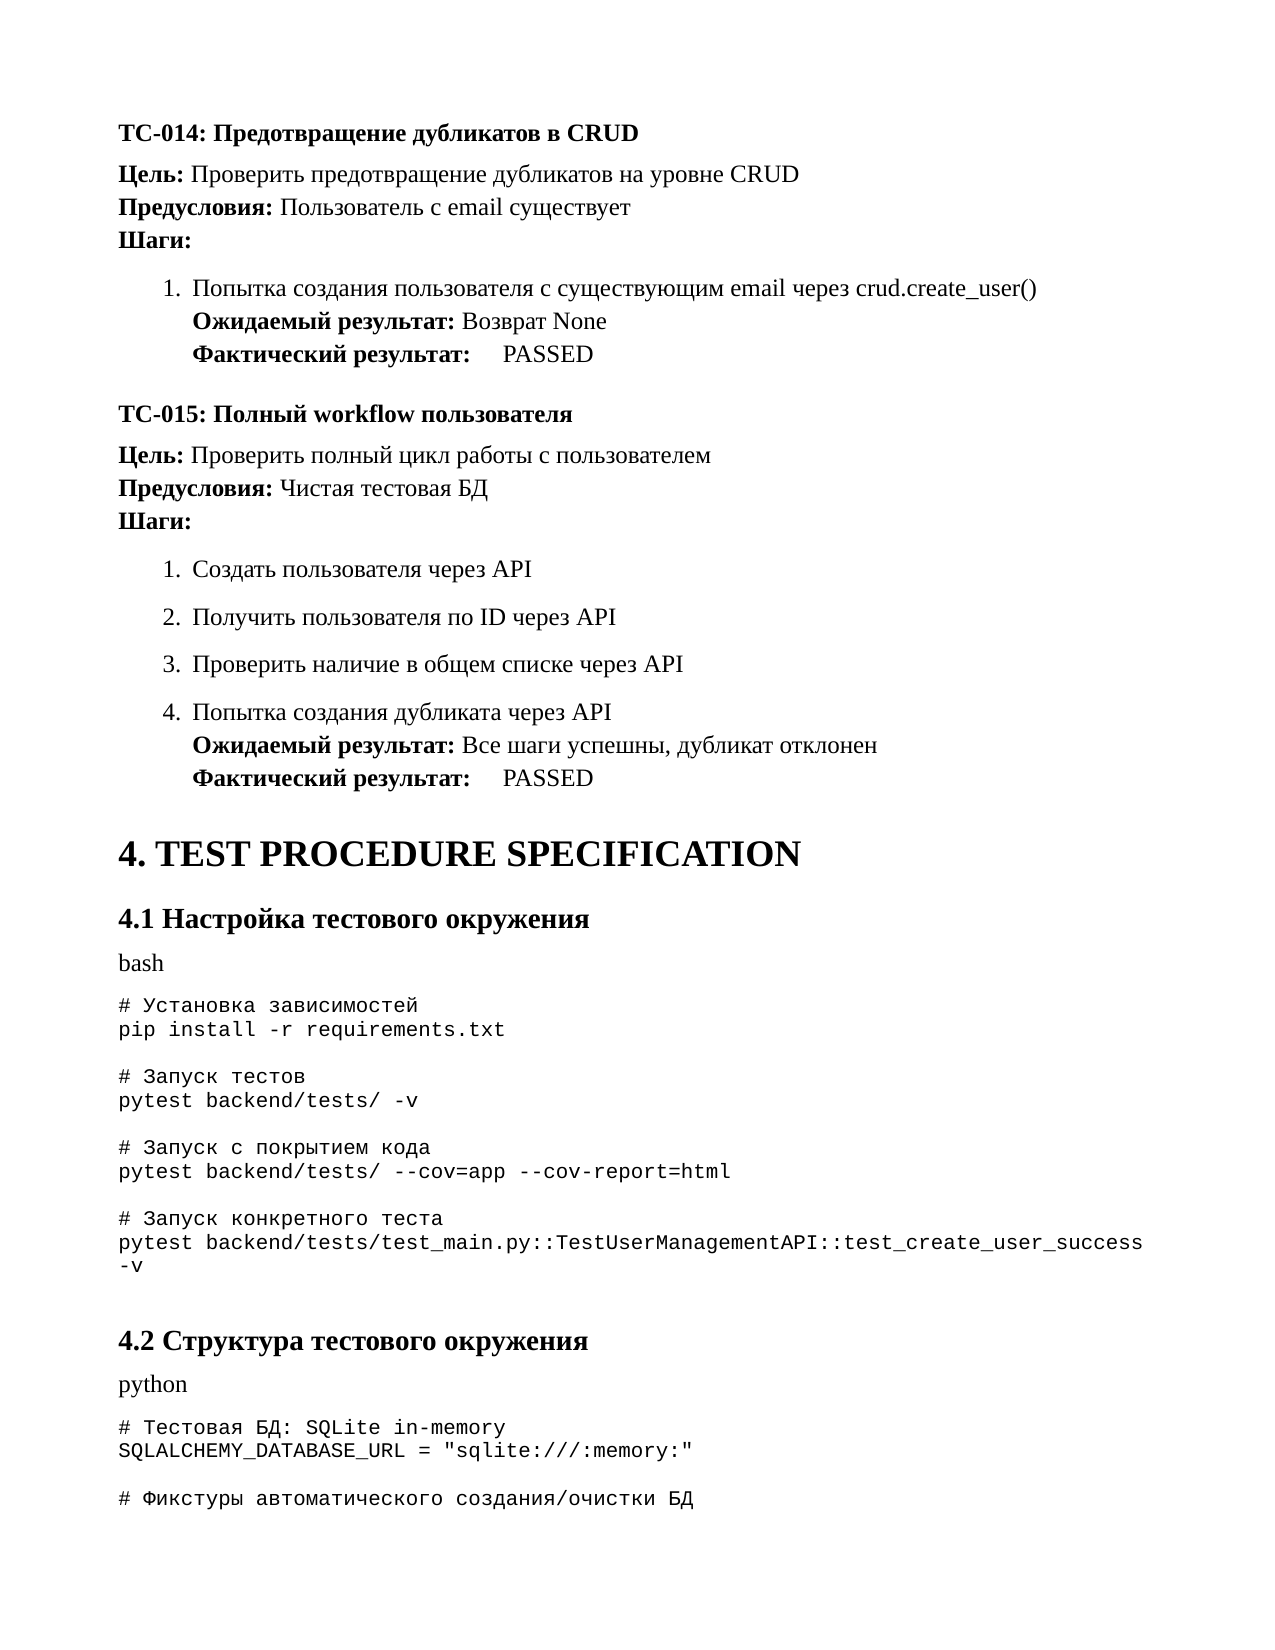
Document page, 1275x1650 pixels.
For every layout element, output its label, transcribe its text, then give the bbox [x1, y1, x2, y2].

list Получить пользователя по ID через API [162, 602, 1157, 630]
text python [118, 1369, 1157, 1398]
subtitle 4.1 Настройка тестового окружения [118, 902, 1157, 935]
subtitle TC-015: Полный workflow пользователя [118, 399, 1157, 428]
text # Фикстуры автоматического создания/очистки БД [118, 1488, 1157, 1511]
list Попытка создания дубликата через API Ожидаемый результат: Все шаги успешны, дубликат отклонен Фактический результат: ✅ PASSED [162, 697, 1157, 792]
subtitle TC-014: Предотвращение дубликатов в CRUD [118, 118, 1157, 147]
text Цель: Проверить предотвращение дубликатов на уровне CRUD Предусловия: Пользователь с email существует Шаги: [118, 159, 1157, 254]
text pip install -r requirements.txt [118, 1019, 1157, 1042]
text SQLALCHEMY_DATABASE_URL = "sqlite:///:memory:" [118, 1440, 1157, 1464]
text pytest backend/tests/ --cov=app --cov-report=html [118, 1161, 1157, 1184]
text pytest backend/tests/ -v [118, 1090, 1157, 1113]
text pytest backend/tests/test_main.py::TestUserManagementAPI::test_create_user_success -v [118, 1232, 1157, 1279]
text Цель: Проверить полный цикл работы с пользователем Предусловия: Чистая тестовая БД Шаги: [118, 440, 1157, 535]
list Создать пользователя через API [162, 554, 1157, 583]
text # Запуск тестов [118, 1066, 1157, 1090]
list Попытка создания пользователя с существующим email через crud.create_user() Ожидаемый результат: Возврат None Фактический результат: ✅ PASSED [162, 273, 1157, 368]
text # Установка зависимостей [118, 995, 1157, 1019]
text bash [118, 948, 1157, 976]
text # Тестовая БД: SQLite in-memory [118, 1417, 1157, 1440]
list Проверить наличие в общем списке через API [162, 649, 1157, 678]
text # Запуск с покрытием кода [118, 1137, 1157, 1161]
subtitle 4.2 Структура тестового окружения [118, 1323, 1157, 1357]
subtitle 4. TEST PROCEDURE SPECIFICATION [118, 831, 1157, 874]
text # Запуск конкретного теста [118, 1208, 1157, 1232]
